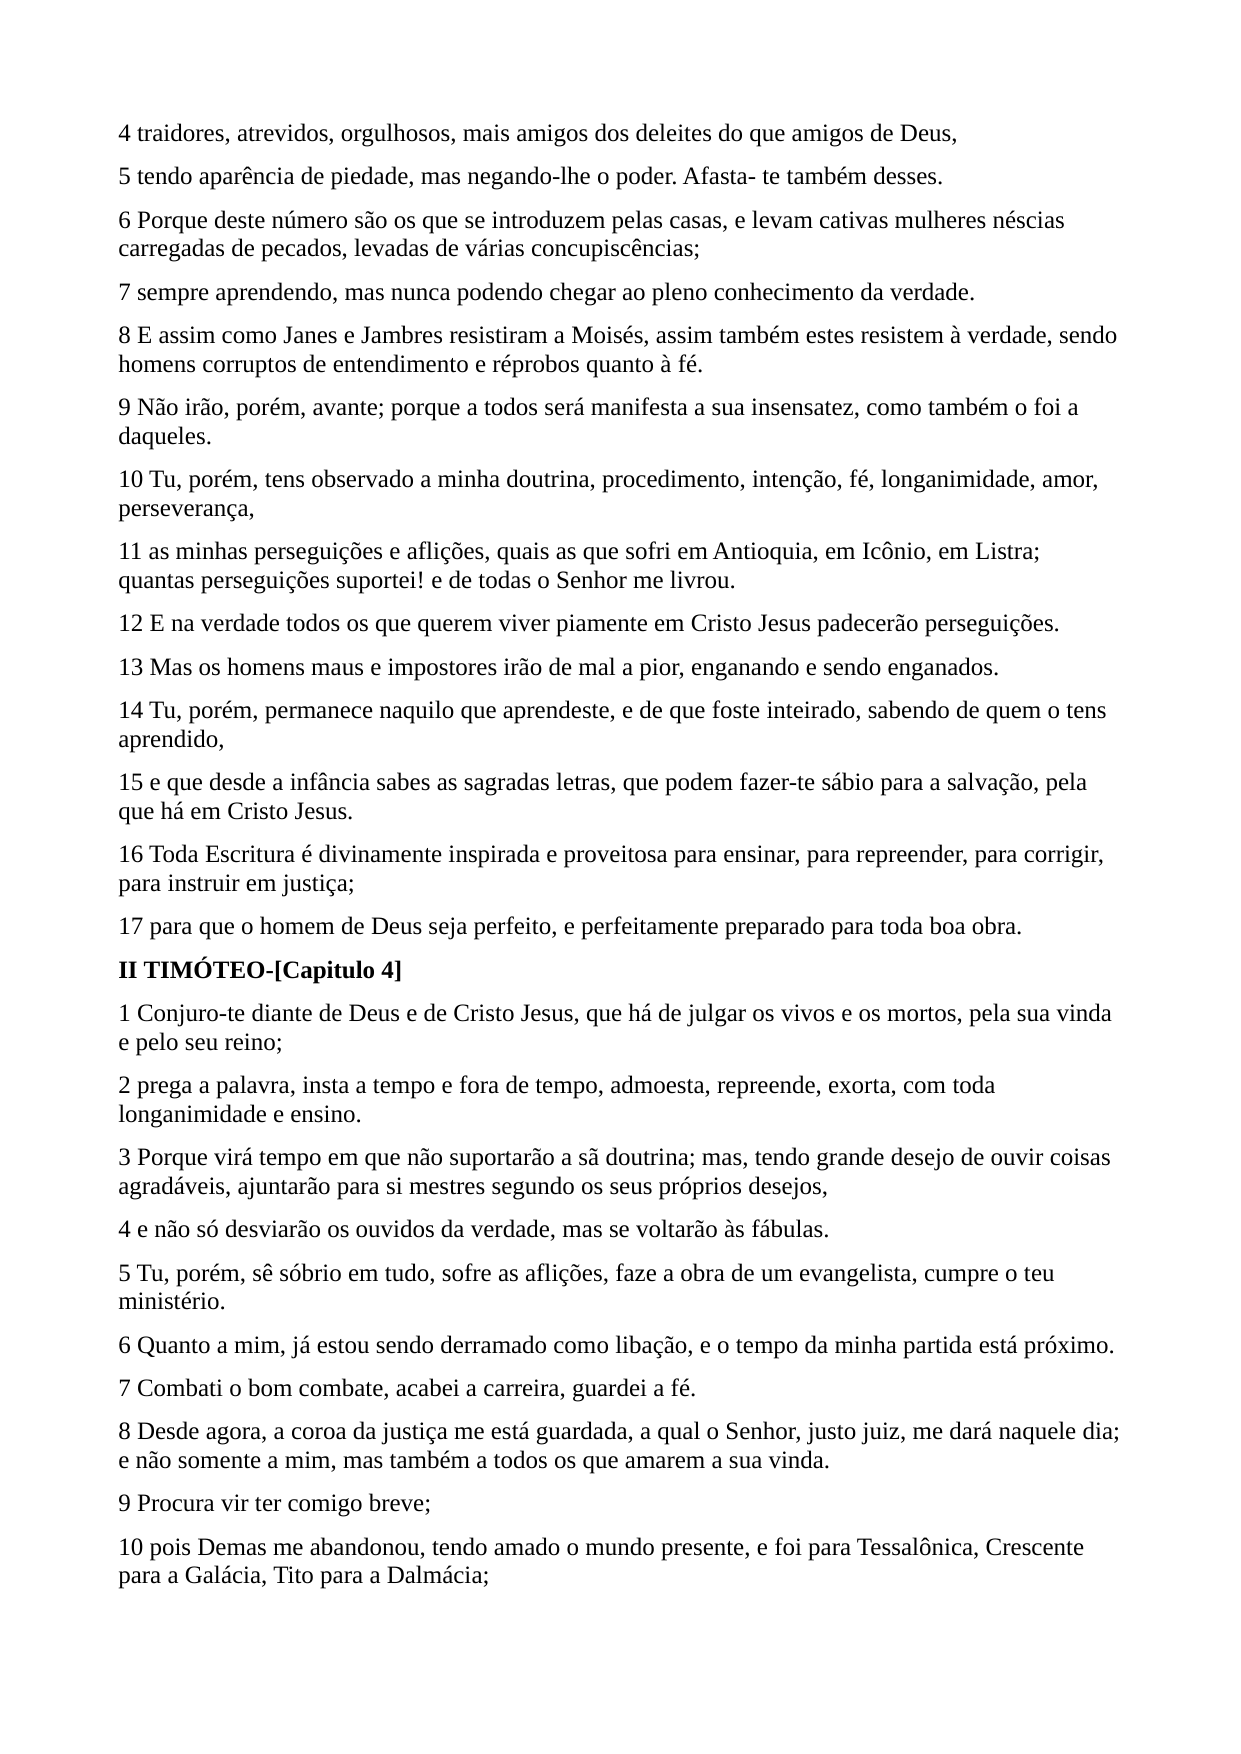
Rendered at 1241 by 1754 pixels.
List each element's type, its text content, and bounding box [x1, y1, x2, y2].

text 11 as minhas perseguições e aflições, quais as que sofri em Antioquia, em Icônio, em Listra; quantas perseguições suportei! e de todas o Senhor me livrou. [118, 536, 1122, 594]
text 8 E assim como Janes e Jambres resistiram a Moisés, assim também estes resistem à verdade, sendo homens corruptos de entendimento e réprobos quanto à fé. [118, 320, 1122, 378]
text 5 Tu, porém, sê sóbrio em tudo, sofre as aflições, faze a obra de um evangelista, cumpre o teu ministério. [118, 1258, 1122, 1315]
text 7 sempre aprendendo, mas nunca podendo chegar ao pleno conhecimento da verdade. [118, 277, 1122, 306]
text 8 Desde agora, a coroa da justiça me está guardada, a qual o Senhor, justo juiz, me dará naquele dia; e não somente a mim, mas também a todos os que amarem a sua vinda. [118, 1416, 1122, 1474]
text 4 e não só desviarão os ouvidos da verdade, mas se voltarão às fábulas. [118, 1214, 1122, 1243]
text 14 Tu, porém, permanece naquilo que aprendeste, e de que foste inteirado, sabendo de quem o tens aprendido, [118, 695, 1122, 753]
text 10 pois Demas me abandonou, tendo amado o mundo presente, e foi para Tessalônica, Crescente para a Galácia, Tito para a Dalmácia; [118, 1532, 1122, 1589]
text II TIMÓTEO-[Capitulo 4] [118, 955, 1122, 983]
text 10 Tu, porém, tens observado a minha doutrina, procedimento, intenção, fé, longanimidade, amor, perseverança, [118, 464, 1122, 522]
text 9 Procura vir ter comigo breve; [118, 1488, 1122, 1517]
text 15 e que desde a infância sabes as sagradas letras, que podem fazer-te sábio para a salvação, pela que há em Cristo Jesus. [118, 767, 1122, 825]
text 16 Toda Escritura é divinamente inspirada e proveitosa para ensinar, para repreender, para corrigir, para instruir em justiça; [118, 839, 1122, 897]
text 2 prega a palavra, insta a tempo e fora de tempo, admoesta, repreende, exorta, com toda longanimidade e ensino. [118, 1070, 1122, 1128]
text 3 Porque virá tempo em que não suportarão a sã doutrina; mas, tendo grande desejo de ouvir coisas agradáveis, ajuntarão para si mestres segundo os seus próprios desejos, [118, 1142, 1122, 1200]
text 13 Mas os homens maus e impostores irão de mal a pior, enganando e sendo enganados. [118, 652, 1122, 681]
text 9 Não irão, porém, avante; porque a todos será manifesta a sua insensatez, como também o foi a daqueles. [118, 392, 1122, 450]
text 17 para que o homem de Deus seja perfeito, e perfeitamente preparado para toda boa obra. [118, 911, 1122, 940]
text 4 traidores, atrevidos, orgulhosos, mais amigos dos deleites do que amigos de Deus, [118, 118, 1122, 147]
text 12 E na verdade todos os que querem viver piamente em Cristo Jesus padecerão perseguições. [118, 608, 1122, 637]
text 6 Porque deste número são os que se introduzem pelas casas, e levam cativas mulheres néscias carregadas de pecados, levadas de várias concupiscências; [118, 205, 1122, 262]
text 1 Conjuro-te diante de Deus e de Cristo Jesus, que há de julgar os vivos e os mortos, pela sua vinda e pelo seu reino; [118, 998, 1122, 1056]
text 5 tendo aparência de piedade, mas negando-lhe o poder. Afasta- te também desses. [118, 161, 1122, 190]
text 6 Quanto a mim, já estou sendo derramado como libação, e o tempo da minha partida está próximo. [118, 1330, 1122, 1358]
text 7 Combati o bom combate, acabei a carreira, guardei a fé. [118, 1373, 1122, 1402]
